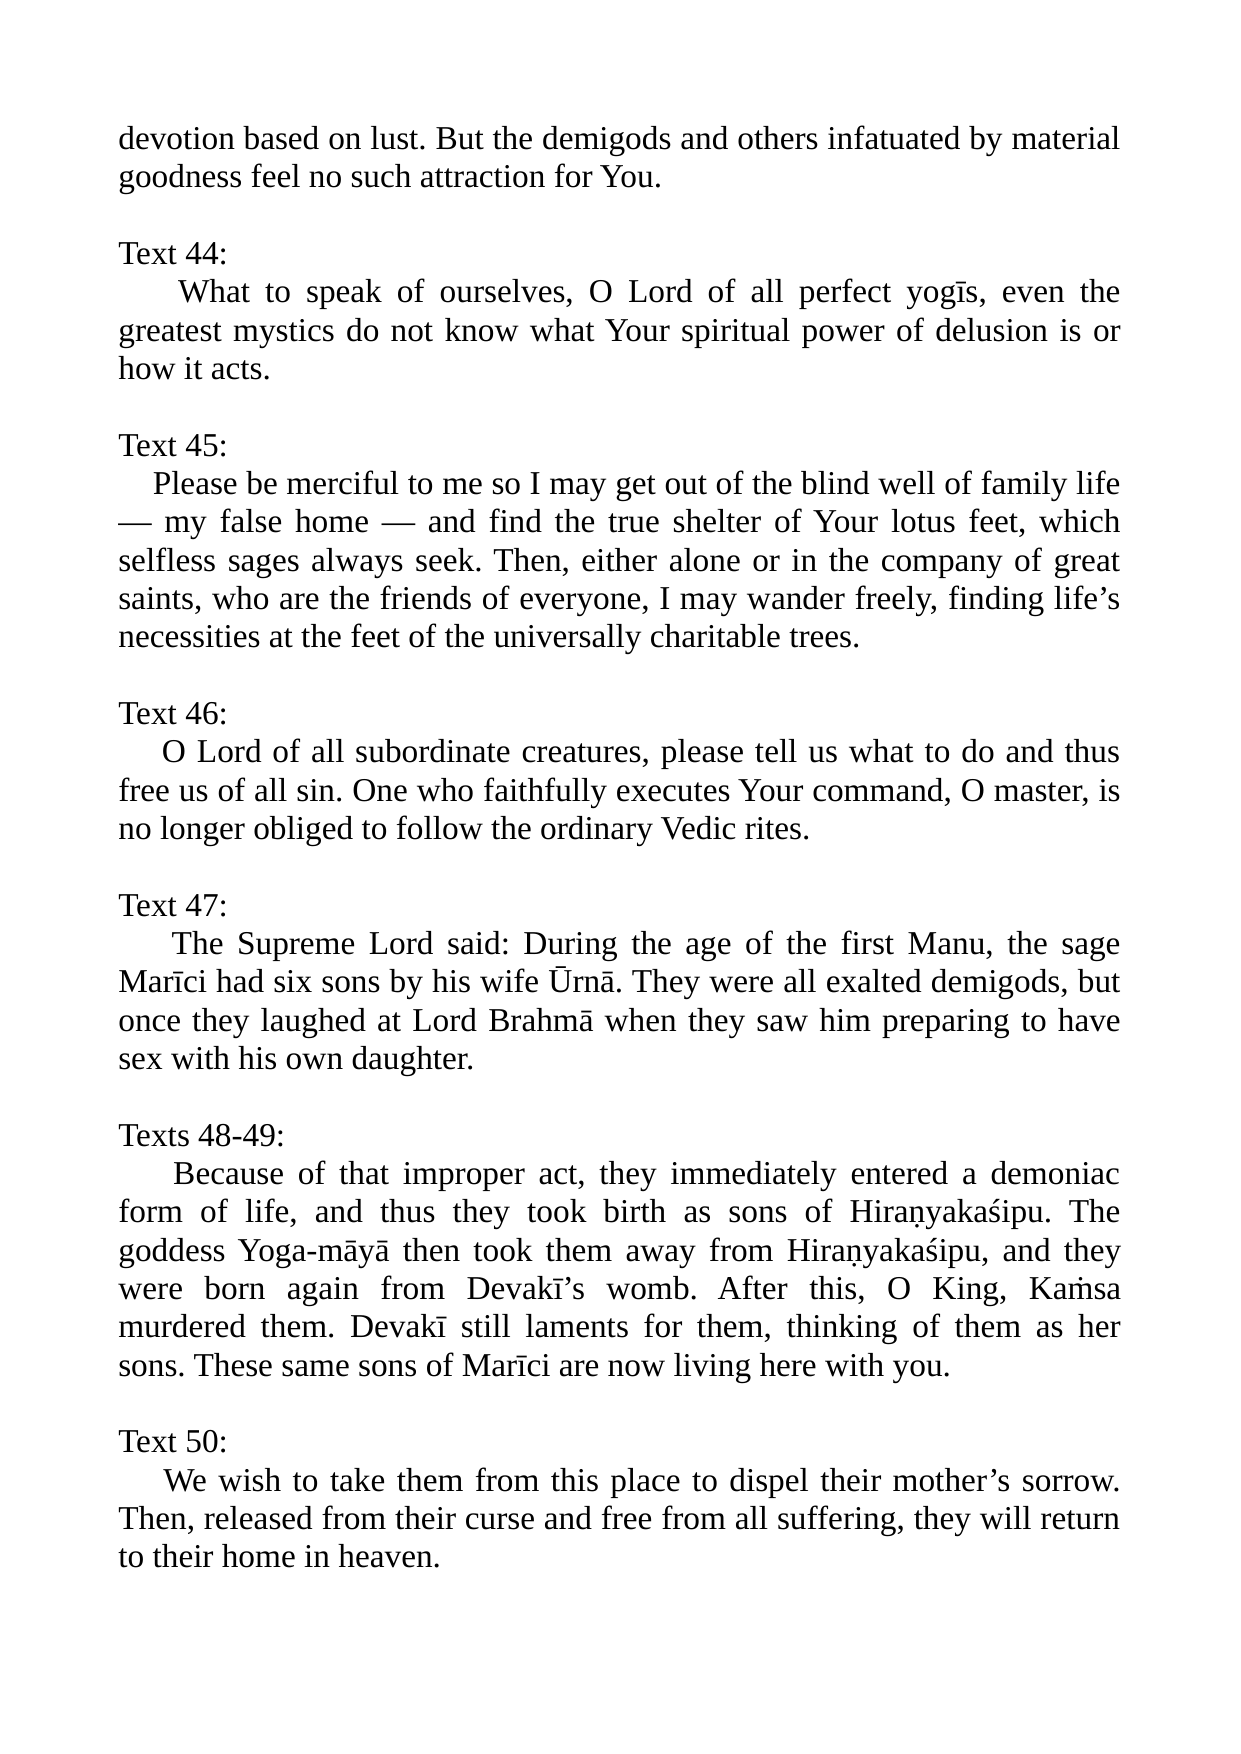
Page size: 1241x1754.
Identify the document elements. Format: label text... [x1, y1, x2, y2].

text devotion based on lust. But the demigods and others infatuated by material goodness feel no such attraction for You. [118, 118, 1122, 195]
text Text 50: [118, 1421, 1122, 1460]
text We wish to take them from this place to dispel their mother’s sorrow. Then, released from their curse and free from all suffering, they will return to their home in heaven. [118, 1460, 1122, 1575]
text The Supreme Lord said: During the age of the first Manu, the sage Marīci had six sons by his wife Ūrnā. They were all exalted demigods, but once they laughed at Lord Brahmā when they saw him preparing to have sex with his own daughter. [118, 923, 1122, 1076]
text Text 46: [118, 693, 1122, 731]
text Please be merciful to me so I may get out of the blind well of family life — my false home — and find the true shelter of Your lotus feet, which selfless sages always seek. Then, either alone or in the company of great saints, who are the friends of everyone, I may wander freely, finding life’s necessities at the feet of the universally charitable trees. [118, 463, 1122, 655]
text O Lord of all subordinate creatures, please tell us what to do and thus free us of all sin. One who faithfully executes Your command, O master, is no longer obliged to follow the ordinary Vedic rites. [118, 731, 1122, 846]
text Because of that improper act, they immediately entered a demoniac form of life, and thus they took birth as sons of Hiraṇyakaśipu. The goddess Yoga-māyā then took them away from Hiraṇyakaśipu, and they were born again from Devakī’s womb. After this, O King, Kaṁsa murdered them. Devakī still laments for them, thinking of them as her sons. These same sons of Marīci are now living here with you. [118, 1153, 1122, 1383]
text Text 45: [118, 425, 1122, 463]
text Text 44: [118, 233, 1122, 271]
text Texts 48-49: [118, 1115, 1122, 1153]
text Text 47: [118, 885, 1122, 923]
text What to speak of ourselves, O Lord of all perfect yogīs, even the greatest mystics do not know what Your spiritual power of delusion is or how it acts. [118, 271, 1122, 386]
